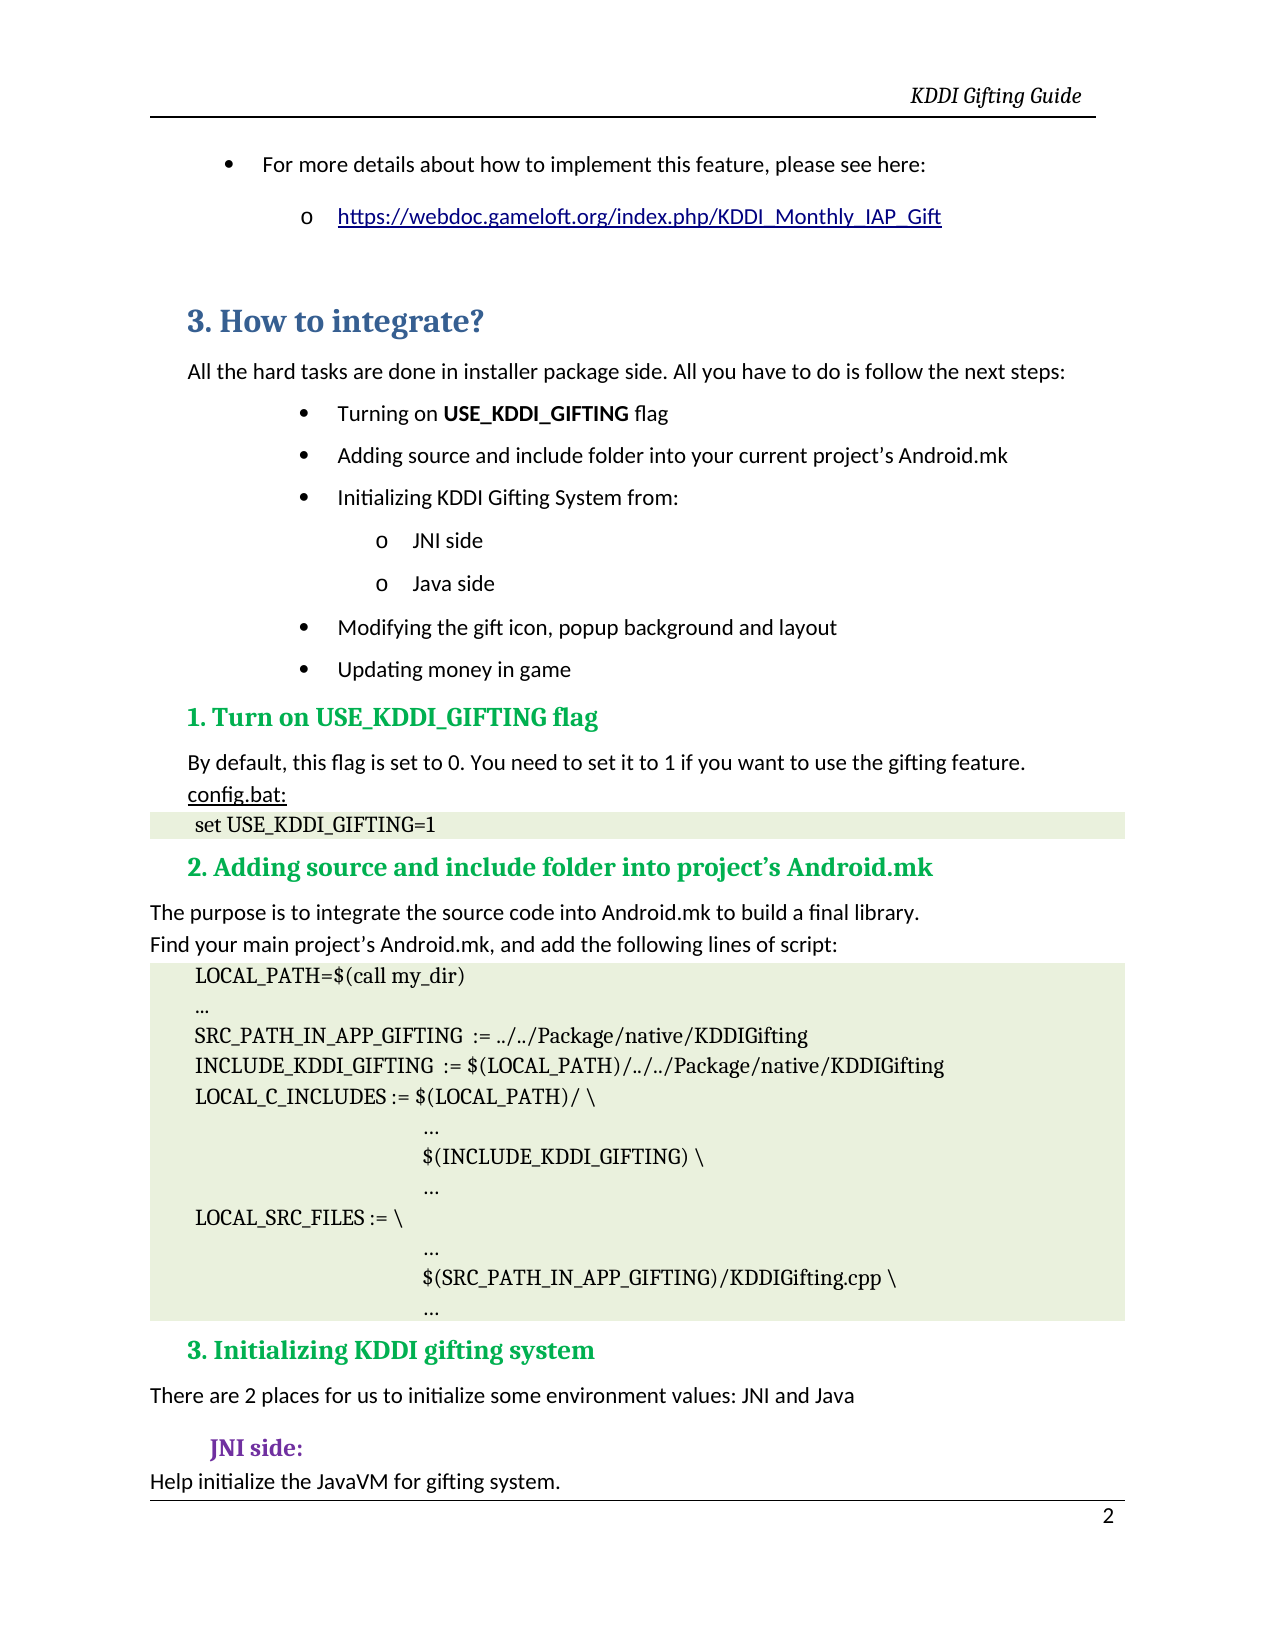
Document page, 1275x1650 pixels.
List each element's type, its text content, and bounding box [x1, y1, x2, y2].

list For more details about how to implement this feature, please see here: [187, 150, 1125, 178]
text There are 2 places for us to initialize some environment values: JNI and Java [150, 1381, 1125, 1409]
text set USE_KDDI_GIFTING=1 [150, 812, 1125, 839]
subtitle 3. How to integrate? [150, 303, 1125, 341]
text Help initialize the JavaVM for gifting system. [150, 1467, 1125, 1495]
text LOCAL_SRC_FILES := \ [150, 1204, 1125, 1231]
text LOCAL_PATH=$(call my_dir) [150, 963, 1125, 989]
text config.bat: [150, 780, 1125, 808]
text Find your main project’s Android.mk, and add the following lines of script: [150, 930, 1125, 958]
list Modifying the gift icon, popup background and layout [262, 613, 1125, 641]
list JNI side [375, 526, 1125, 555]
text The purpose is to integrate the source code into Android.mk to build a final library. [150, 898, 1125, 926]
subtitle 2. Adding source and include folder into project’s Android.mk [150, 852, 1125, 884]
text SRC_PATH_IN_APP_GIFTING := ../../Package/native/KDDIGifting [150, 1023, 1125, 1049]
text ... [150, 993, 1125, 1019]
text All the hard tasks are done in installer package side. All you have to do is follow the next steps: [150, 357, 1125, 385]
list Turning on USE_KDDI_GIFTING flag [262, 399, 1125, 427]
list Initializing KDDI Gifting System from: [262, 483, 1125, 512]
list Adding source and include folder into your current project’s Android.mk [262, 441, 1125, 469]
text … [150, 1174, 1125, 1200]
subtitle JNI side: [210, 1434, 1125, 1463]
list https://webdoc.gameloft.org/index.php/KDDI_Monthly_IAP_Gift [262, 202, 1125, 231]
subtitle 1. Turn on USE_KDDI_GIFTING flag [150, 702, 1125, 733]
text By default, this flag is set to 0. You need to set it to 1 if you want to use the gifting feature. [150, 748, 1125, 776]
subtitle 3. Initializing KDDI gifting system [150, 1335, 1125, 1366]
text INCLUDE_KDDI_GIFTING := $(LOCAL_PATH)/../../Package/native/KDDIGifting [150, 1053, 1125, 1079]
text … [150, 1234, 1125, 1261]
text … [150, 1114, 1125, 1140]
text LOCAL_C_INCLUDES := $(LOCAL_PATH)/ \ [150, 1083, 1125, 1110]
text $(INCLUDE_KDDI_GIFTING) \ [150, 1144, 1125, 1170]
text … [150, 1295, 1125, 1321]
list Java side [375, 569, 1125, 598]
text $(SRC_PATH_IN_APP_GIFTING)/KDDIGifting.cpp \ [150, 1265, 1125, 1291]
list Updating money in game [262, 655, 1125, 683]
